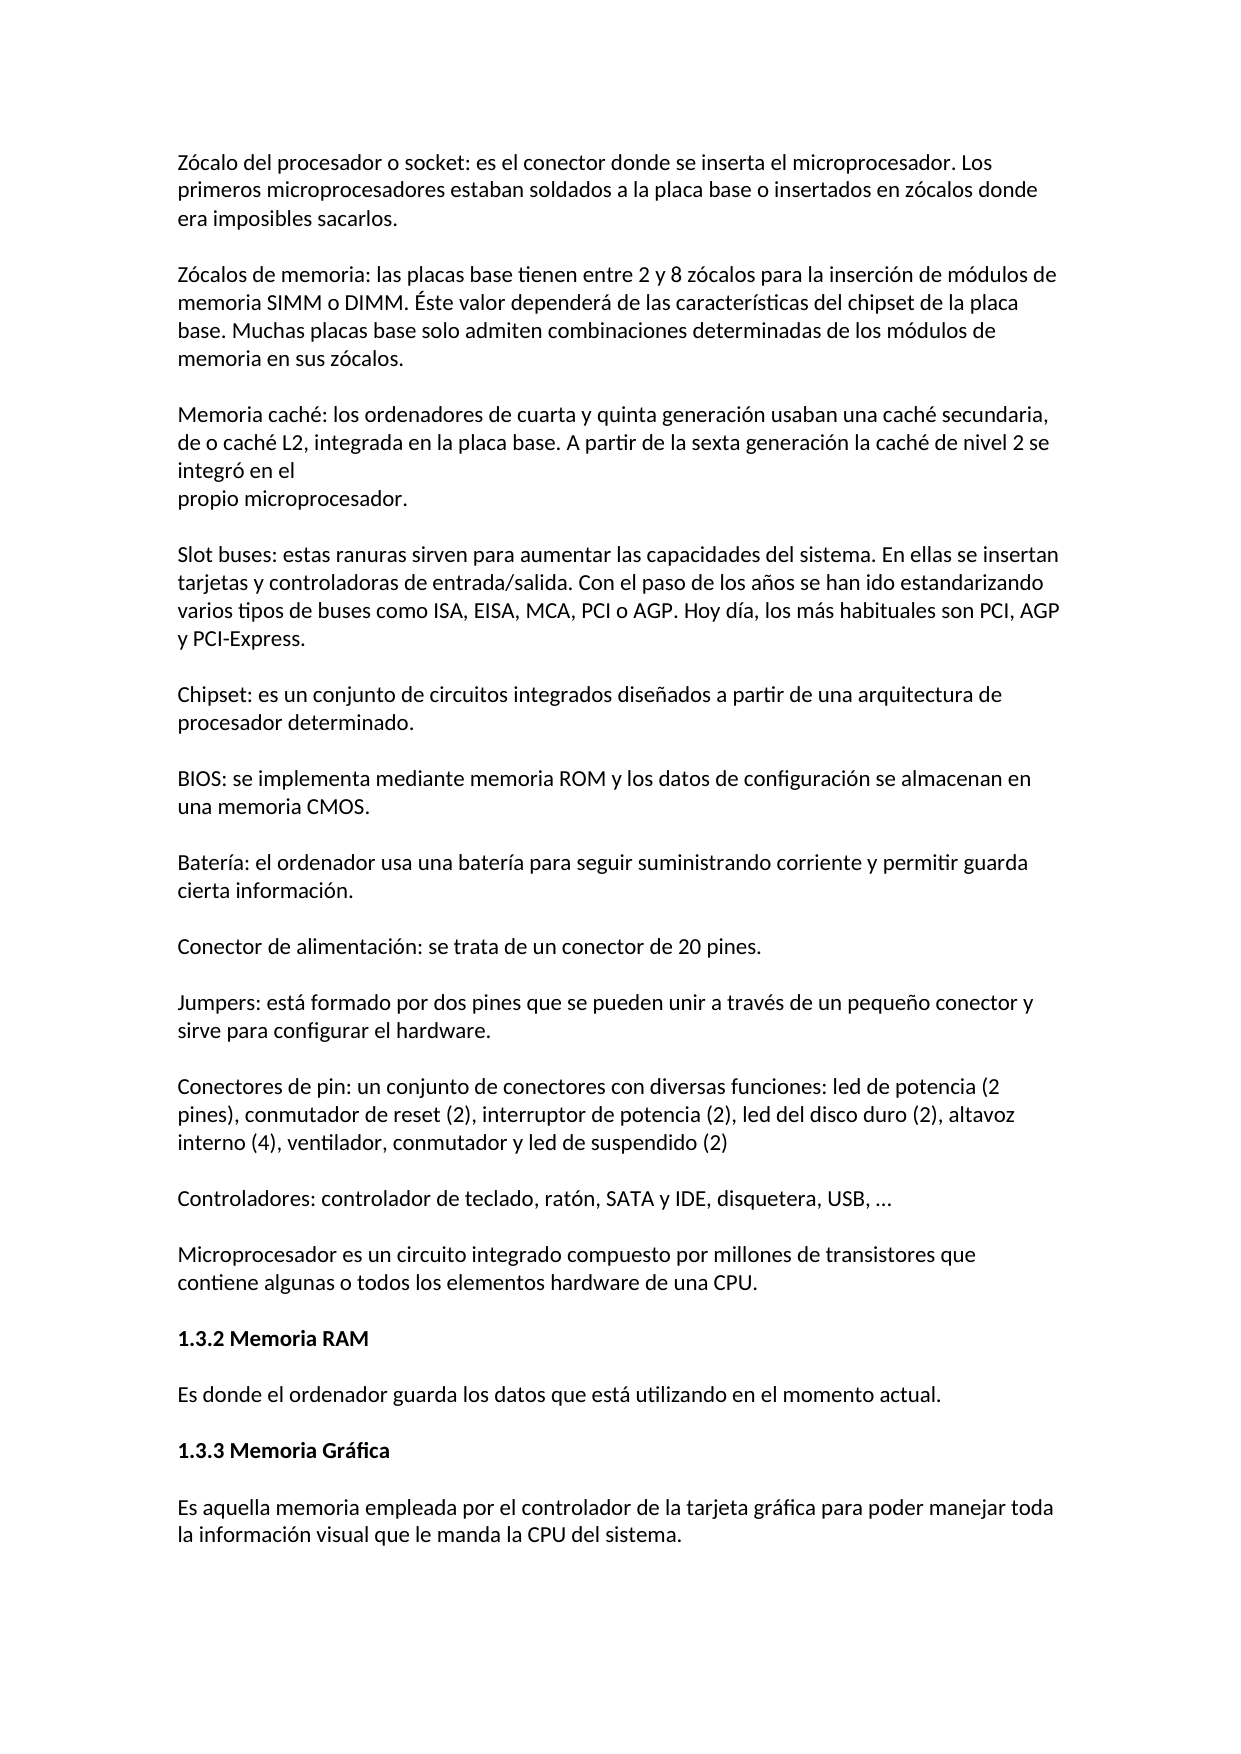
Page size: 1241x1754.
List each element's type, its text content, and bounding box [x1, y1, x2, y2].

text Slot buses: estas ranuras sirven para aumentar las capacidades del sistema. En ellas se insertan tarjetas y controladoras de entrada/salida. Con el paso de los años se han ido estandarizando varios tipos de buses como ISA, EISA, MCA, PCI o AGP. Hoy día, los más habituales son PCI, AGP y PCI-Express. [177, 540, 1063, 652]
text 1.3.2 Memoria RAM [177, 1324, 1063, 1352]
text 1.3.3 Memoria Gráfica [177, 1437, 1063, 1464]
text Zócalos de memoria: las placas base tienen entre 2 y 8 zócalos para la inserción de módulos de memoria SIMM o DIMM. Éste valor dependerá de las características del chipset de la placa base. Muchas placas base solo admiten combinaciones determinadas de los módulos de memoria en sus zócalos. [177, 260, 1063, 372]
text Batería: el ordenador usa una batería para seguir suministrando corriente y permitir guarda cierta información. [177, 848, 1063, 904]
text Es aquella memoria empleada por el controlador de la tarjeta gráfica para poder manejar toda la información visual que le manda la CPU del sistema. [177, 1493, 1063, 1549]
text Chipset: es un conjunto de circuitos integrados diseñados a partir de una arquitectura de procesador determinado. [177, 680, 1063, 736]
text Controladores: controlador de teclado, ratón, SATA y IDE, disquetera, USB, … [177, 1184, 1063, 1212]
text Jumpers: está formado por dos pines que se pueden unir a través de un pequeño conector y sirve para configurar el hardware. [177, 988, 1063, 1044]
text propio microprocesador. [177, 484, 1063, 512]
text Zócalo del procesador o socket: es el conector donde se inserta el microprocesador. Los primeros microprocesadores estaban soldados a la placa base o insertados en zócalos donde era imposibles sacarlos. [177, 148, 1063, 232]
text Conectores de pin: un conjunto de conectores con diversas funciones: led de potencia (2 pines), conmutador de reset (2), interruptor de potencia (2), led del disco duro (2), altavoz interno (4), ventilador, conmutador y led de suspendido (2) [177, 1072, 1063, 1156]
text Microprocesador es un circuito integrado compuesto por millones de transistores que contiene algunas o todos los elementos hardware de una CPU. [177, 1240, 1063, 1296]
text BIOS: se implementa mediante memoria ROM y los datos de configuración se almacenan en una memoria CMOS. [177, 764, 1063, 820]
text Conector de alimentación: se trata de un conector de 20 pines. [177, 932, 1063, 960]
text Es donde el ordenador guarda los datos que está utilizando en el momento actual. [177, 1381, 1063, 1408]
text Memoria caché: los ordenadores de cuarta y quinta generación usaban una caché secundaria, de o caché L2, integrada en la placa base. A partir de la sexta generación la caché de nivel 2 se integró en el [177, 400, 1063, 484]
